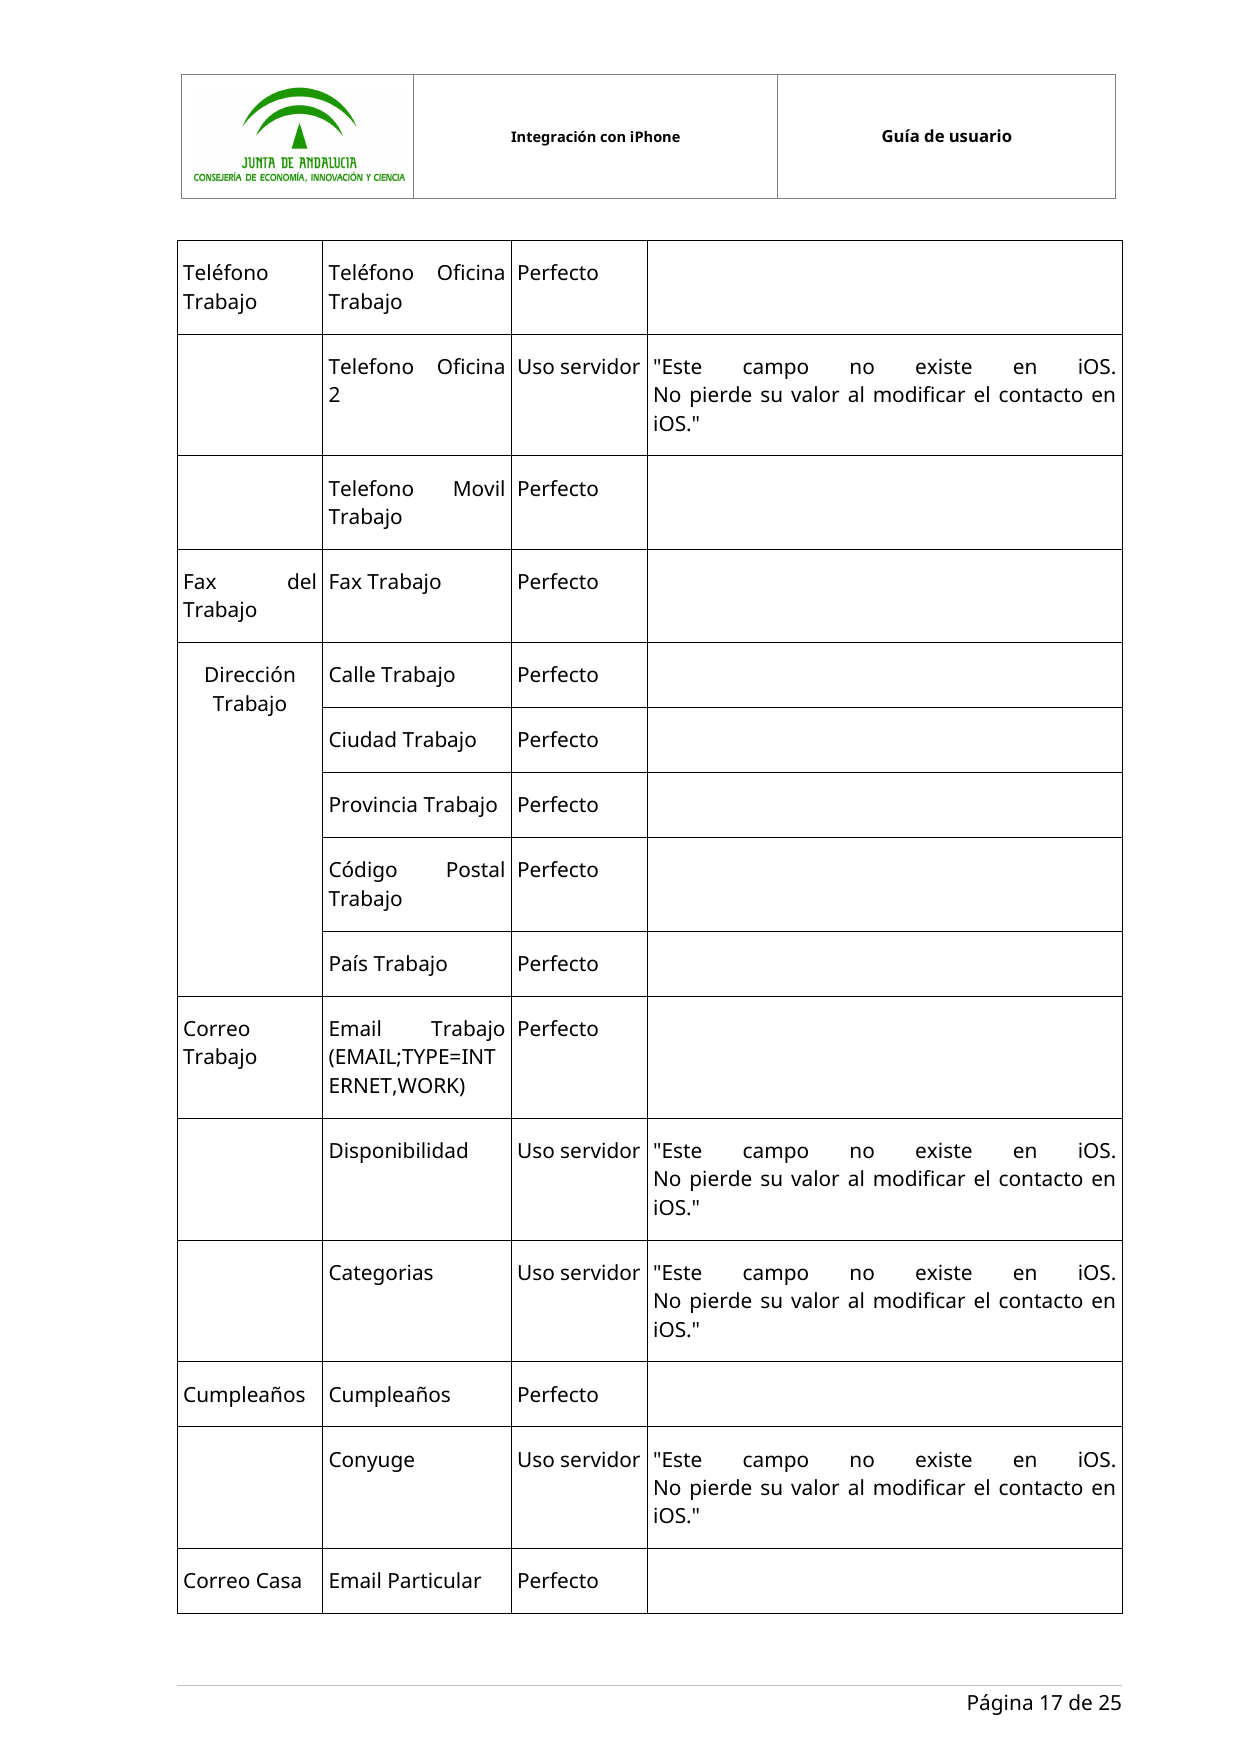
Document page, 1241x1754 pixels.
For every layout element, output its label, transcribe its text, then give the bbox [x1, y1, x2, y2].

table_cell Perfecto [512, 241, 647, 333]
table_cell Disponibilidad [323, 1119, 511, 1239]
table_cell [648, 838, 1122, 931]
table_cell Email Particular [323, 1549, 511, 1613]
table_cell Perfecto [512, 708, 647, 772]
table_cell Perfecto [512, 643, 647, 707]
table_cell Perfecto [512, 773, 647, 837]
table_cell Cumpleaños [323, 1362, 511, 1426]
table_cell País Trabajo [323, 932, 511, 996]
table_cell Teléfono Trabajo [178, 241, 322, 333]
table_cell Uso servidor [512, 335, 647, 455]
table_cell Perfecto [512, 932, 647, 996]
table_cell Calle Trabajo [323, 643, 511, 707]
table_cell [648, 550, 1122, 642]
table_cell Ciudad Trabajo [323, 708, 511, 772]
table_cell Perfecto [512, 1362, 647, 1426]
table_cell Fax Trabajo [323, 550, 511, 642]
table_cell [648, 997, 1122, 1118]
table_cell [648, 456, 1122, 549]
table_cell [178, 1119, 322, 1239]
table_cell Telefono Movil Trabajo [323, 456, 511, 549]
picture [192, 87, 407, 186]
table_cell Correo Casa [178, 1549, 322, 1613]
table_cell Email Trabajo (EMAIL;TYPE=INTERNET,WORK) [323, 997, 511, 1118]
table_cell [178, 335, 322, 455]
table_cell [648, 708, 1122, 772]
table_cell Conyuge [323, 1427, 511, 1548]
table_cell [178, 1427, 322, 1548]
table_cell Fax del Trabajo [178, 550, 322, 642]
table_cell Categorias [323, 1241, 511, 1361]
table_cell Telefono Oficina 2 [323, 335, 511, 455]
table_cell Uso servidor [512, 1241, 647, 1361]
table_cell Uso servidor [512, 1427, 647, 1548]
table_cell [648, 932, 1122, 996]
table_cell [178, 456, 322, 549]
table_cell [648, 643, 1122, 707]
table_cell Perfecto [512, 456, 647, 549]
table_cell Perfecto [512, 997, 647, 1118]
table_cell Cumpleaños [178, 1362, 322, 1426]
table_cell Perfecto [512, 838, 647, 931]
table_cell [648, 773, 1122, 837]
table_cell [648, 1362, 1122, 1426]
table_cell [648, 1549, 1122, 1613]
table_cell "Este campo no existe en iOS. No pierde su valor al modificar el contacto en iOS." [648, 1119, 1122, 1239]
table_cell Perfecto [512, 1549, 647, 1613]
table_cell Uso servidor [512, 1119, 647, 1239]
table_cell "Este campo no existe en iOS. No pierde su valor al modificar el contacto en iOS." [648, 1241, 1122, 1361]
table_cell Dirección Trabajo [178, 643, 322, 996]
table_cell Correo Trabajo [178, 997, 322, 1118]
table_cell Teléfono Oficina Trabajo [323, 241, 511, 333]
table_cell Código Postal Trabajo [323, 838, 511, 931]
table_cell Provincia Trabajo [323, 773, 511, 837]
table_cell [648, 241, 1122, 333]
table_cell [178, 1241, 322, 1361]
table_cell Perfecto [512, 550, 647, 642]
table_cell "Este campo no existe en iOS. No pierde su valor al modificar el contacto en iOS." [648, 335, 1122, 455]
table_cell "Este campo no existe en iOS. No pierde su valor al modificar el contacto en iOS." [648, 1427, 1122, 1548]
